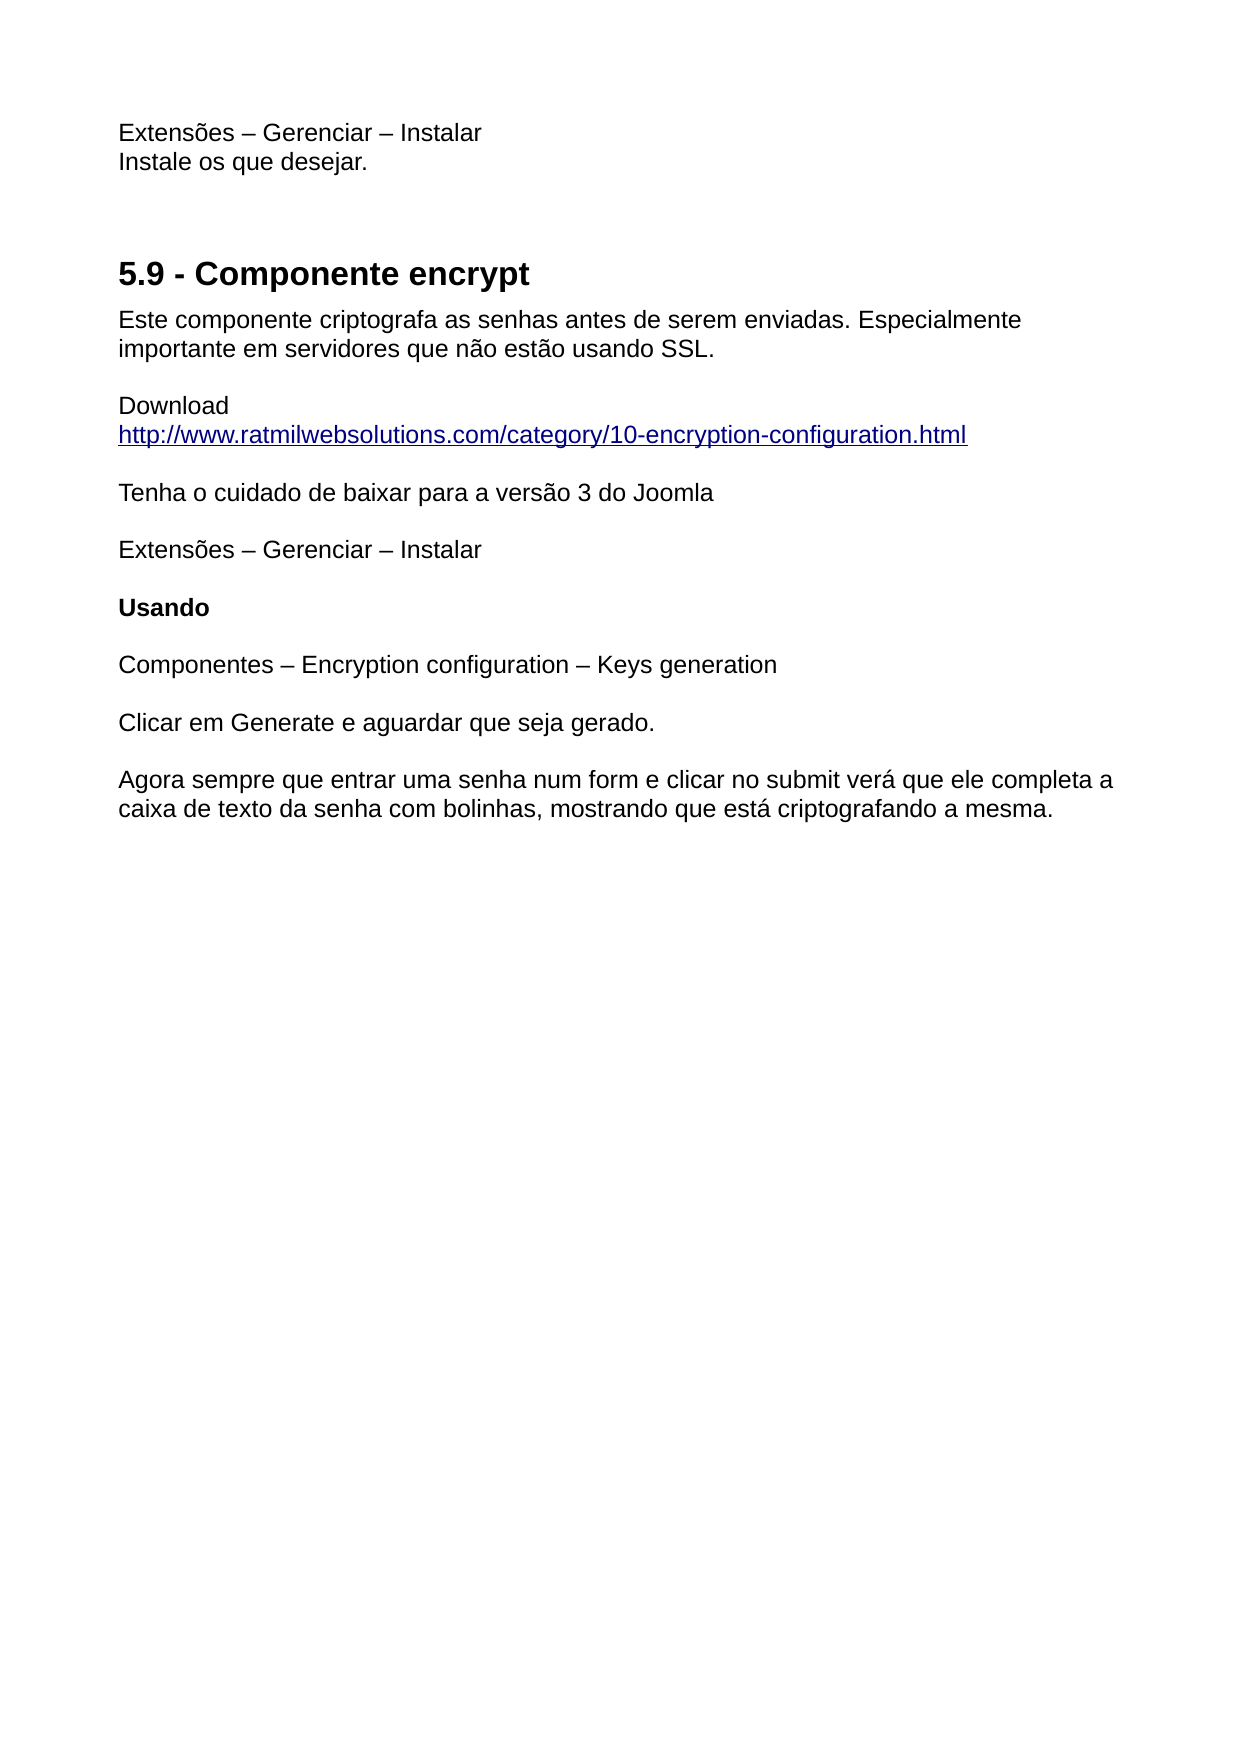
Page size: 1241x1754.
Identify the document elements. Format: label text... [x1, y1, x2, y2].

text Usando [118, 593, 1122, 621]
text Download [118, 391, 1122, 420]
text Este componente criptografa as senhas antes de serem enviadas. Especialmente importante em servidores que não estão usando SSL. [118, 305, 1122, 363]
text Clicar em Generate e aguardar que seja gerado. [118, 708, 1122, 736]
text Componentes – Encryption configuration – Keys generation [118, 650, 1122, 679]
text Tenha o cuidado de baixar para a versão 3 do Joomla [118, 478, 1122, 506]
text http://www.ratmilwebsolutions.com/category/10-encryption-configuration.html [118, 420, 1122, 449]
subtitle 5.9 - Componente encrypt [118, 254, 1122, 293]
text Extensões – Gerenciar – Instalar [118, 118, 1122, 147]
text Agora sempre que entrar uma senha num form e clicar no submit verá que ele completa a caixa de texto da senha com bolinhas, mostrando que está criptografando a mesma. [118, 765, 1122, 823]
text Instale os que desejar. [118, 147, 1122, 176]
text Extensões – Gerenciar – Instalar [118, 535, 1122, 564]
